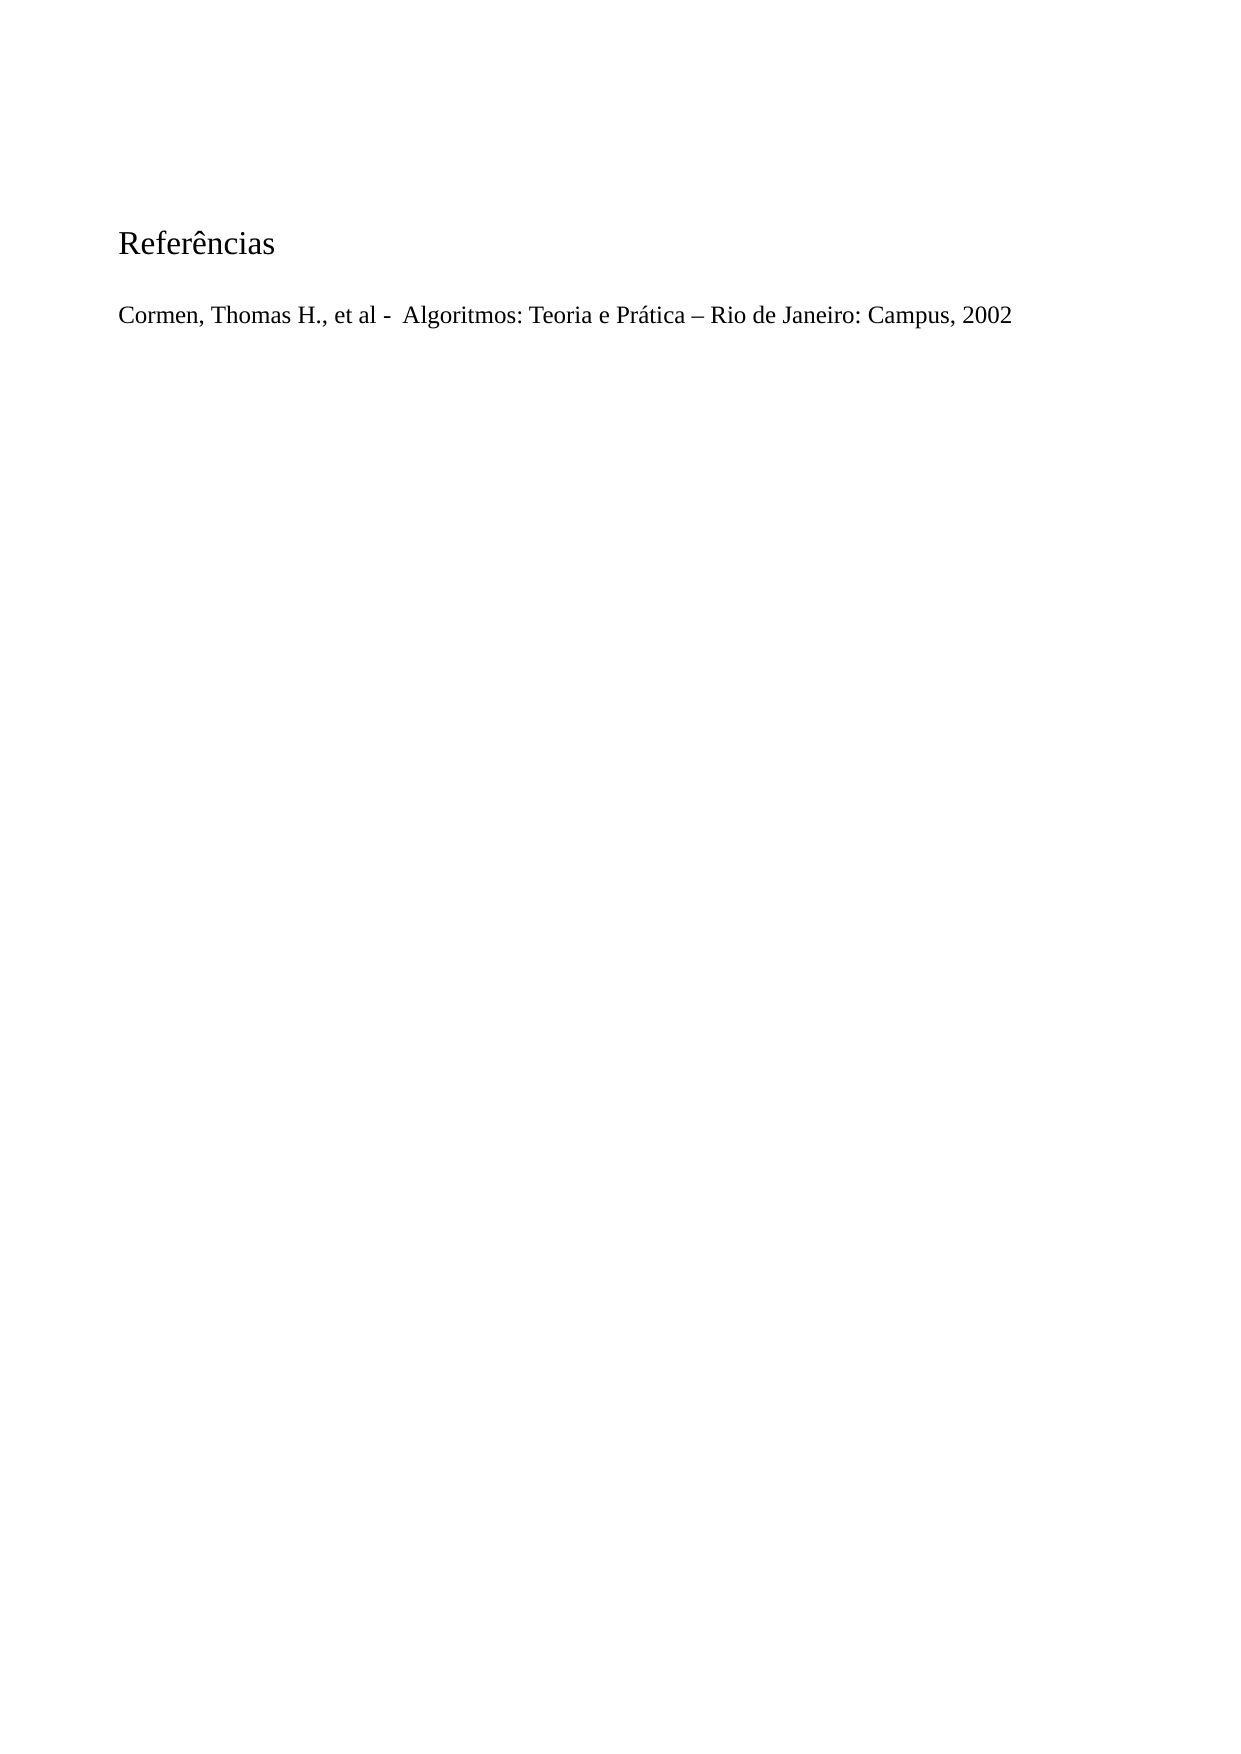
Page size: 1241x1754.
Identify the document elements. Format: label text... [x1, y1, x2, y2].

text Referências [118, 223, 1122, 262]
text Cormen, Thomas H., et al - Algoritmos: Teoria e Prática – Rio de Janeiro: Campus, 2002 [118, 300, 1122, 329]
